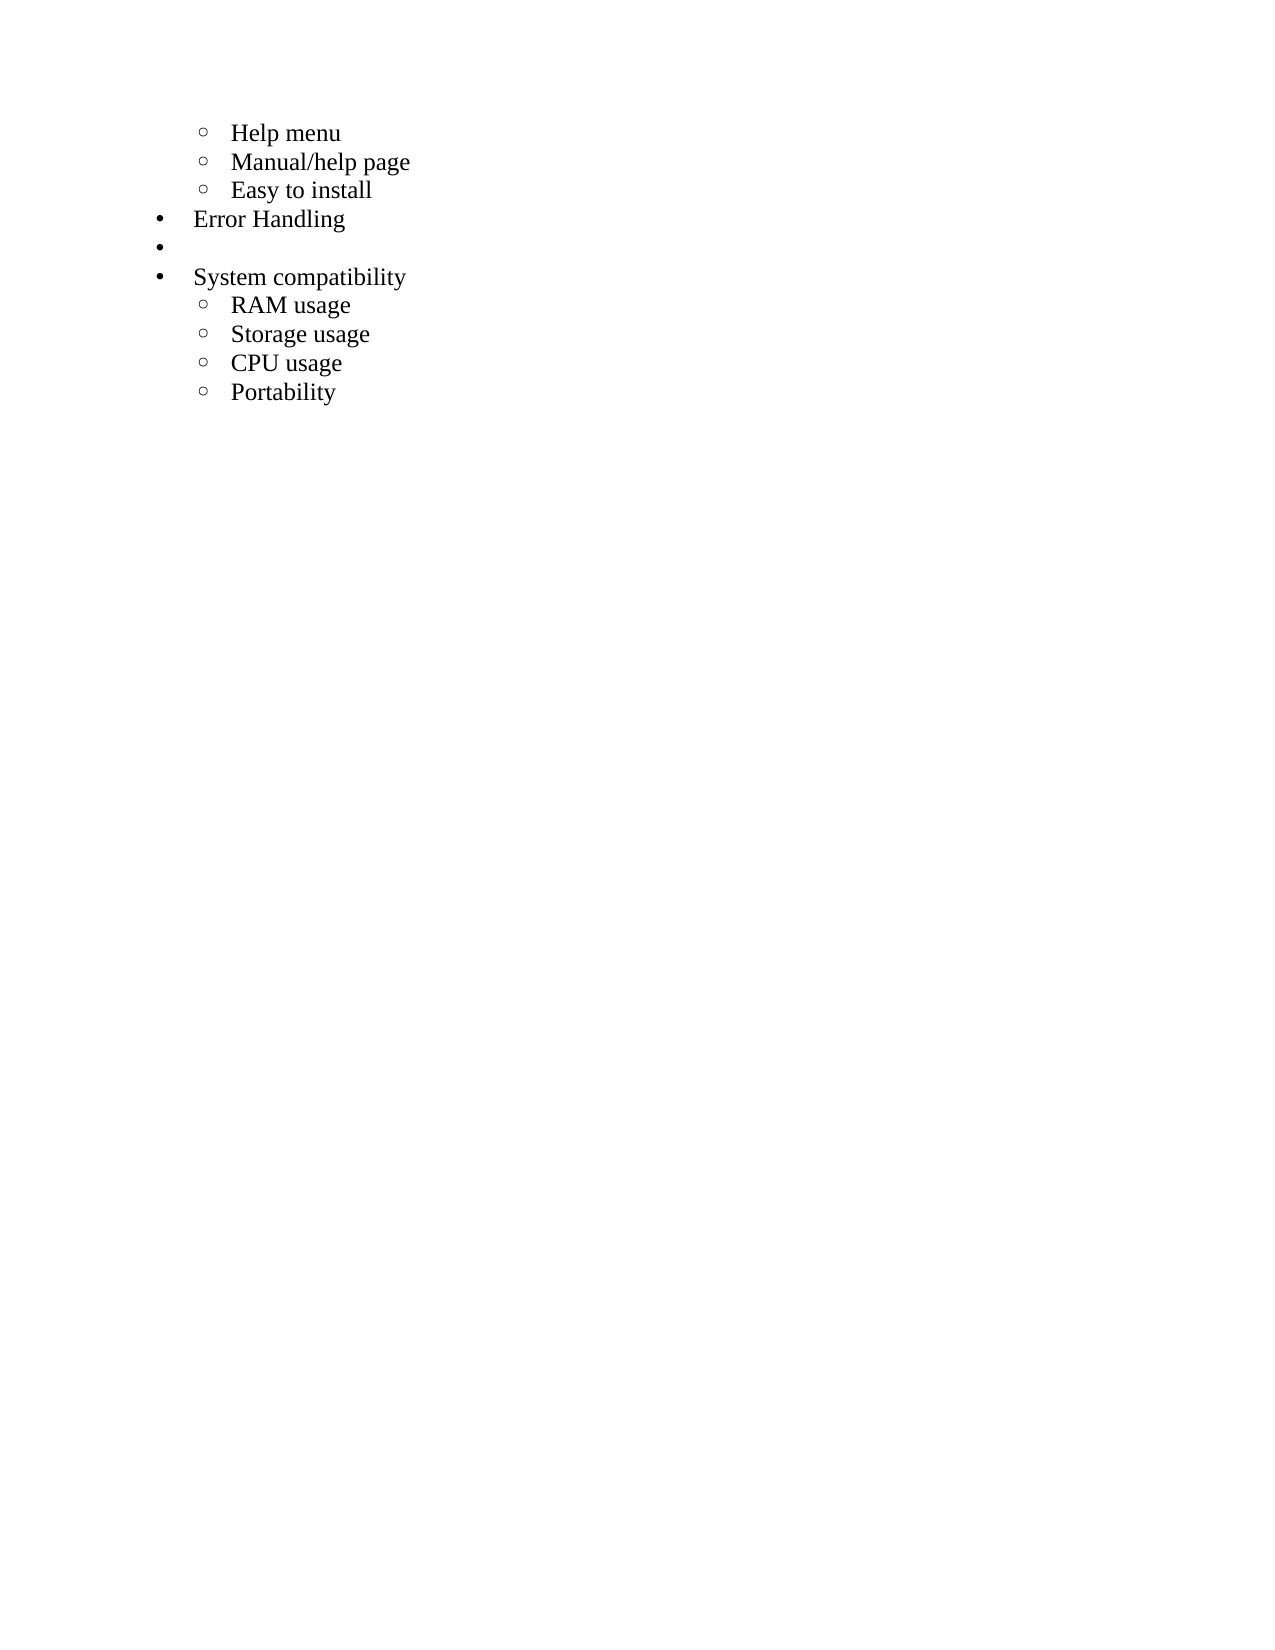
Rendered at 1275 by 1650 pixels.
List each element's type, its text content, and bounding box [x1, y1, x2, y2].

list Easy to install [193, 176, 1157, 204]
list System compatibility [156, 262, 1157, 291]
list RAM usage [193, 291, 1157, 319]
list Error Handling [156, 204, 1157, 233]
list CPU usage [193, 348, 1157, 377]
list Storage usage [193, 319, 1157, 348]
list Portability [193, 377, 1157, 406]
list Help menu [193, 118, 1157, 147]
list Manual/help page [193, 147, 1157, 176]
